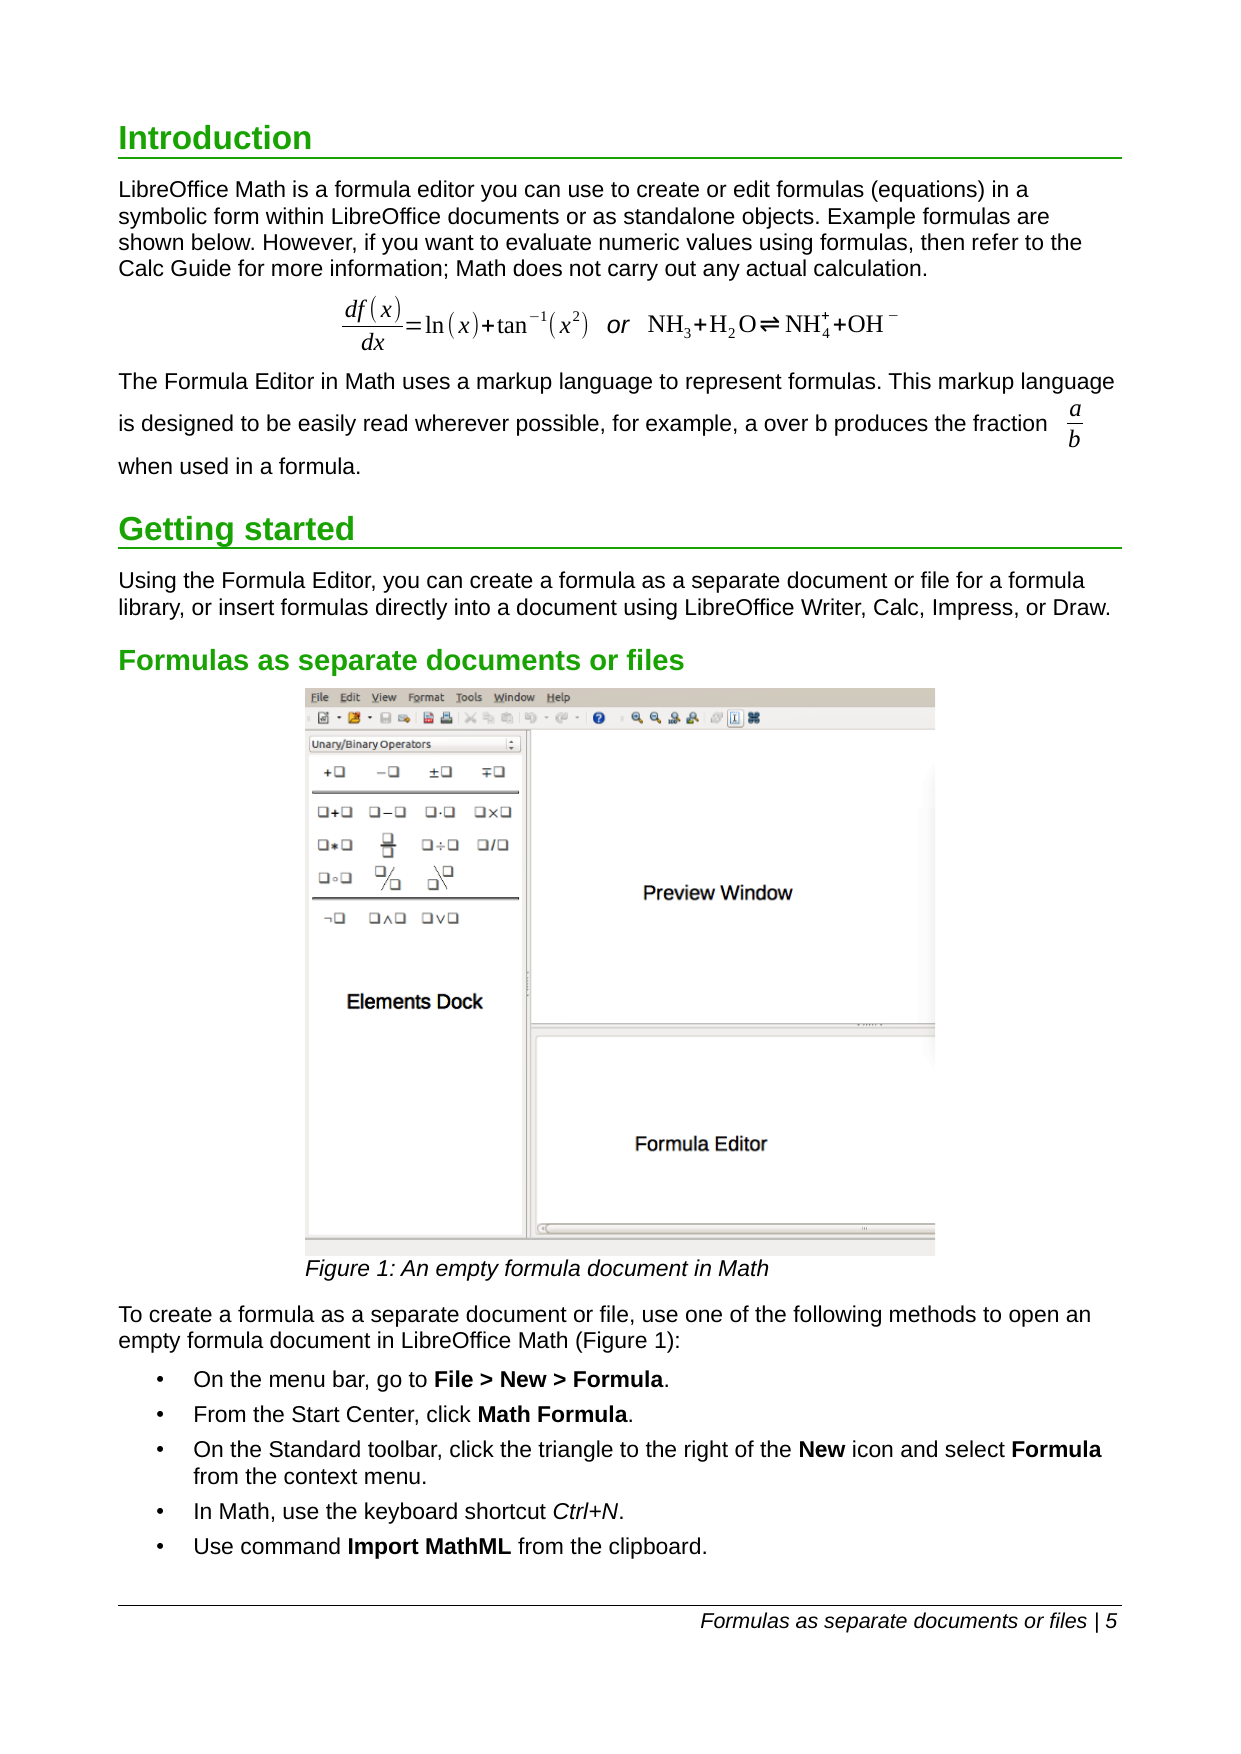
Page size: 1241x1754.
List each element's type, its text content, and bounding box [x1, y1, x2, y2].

picture [305, 688, 936, 1256]
text Figure 1: An empty formula document in Math [305, 1256, 935, 1282]
list From the Start Center, click Math Formula. [156, 1401, 1122, 1427]
text LibreOffice Math is a formula editor you can use to create or edit formulas (equations) in a symbolic form within LibreOffice documents or as standalone objects. Example formulas are shown below. However, if you want to evaluate numeric values using formulas, then refer to the Calc Guide for more information; Math does not carry out any actual calculation. [118, 176, 1122, 282]
text Using the Formula Editor, you can create a formula as a separate document or file for a formula library, or insert formulas directly into a document using LibreOffice Writer, Calc, Impress, or Draw. [118, 567, 1122, 620]
text The Formula Editor in Math uses a markup language to represent formulas. This markup language is designed to be easily read wherever possible, for example, a over b produces the fractionwhen used in a formula. [118, 368, 1122, 479]
subtitle Introduction [118, 118, 1122, 157]
list On the menu bar, go to File > New > Formula. [156, 1366, 1122, 1392]
list On the Standard toolbar, click the triangle to the right of the New icon and select Formula from the context menu. [156, 1436, 1122, 1489]
subtitle Getting started [118, 509, 1122, 547]
text or [118, 294, 1122, 356]
list Use command Import MathML from the clipboard. [156, 1533, 1122, 1559]
text To create a formula as a separate document or file, use one of the following methods to open an empty formula document in LibreOffice Math (Figure 1): [118, 1301, 1122, 1353]
list In Math, use the keyboard shortcut Ctrl+N. [156, 1498, 1122, 1524]
subtitle Formulas as separate documents or files [118, 643, 1122, 677]
